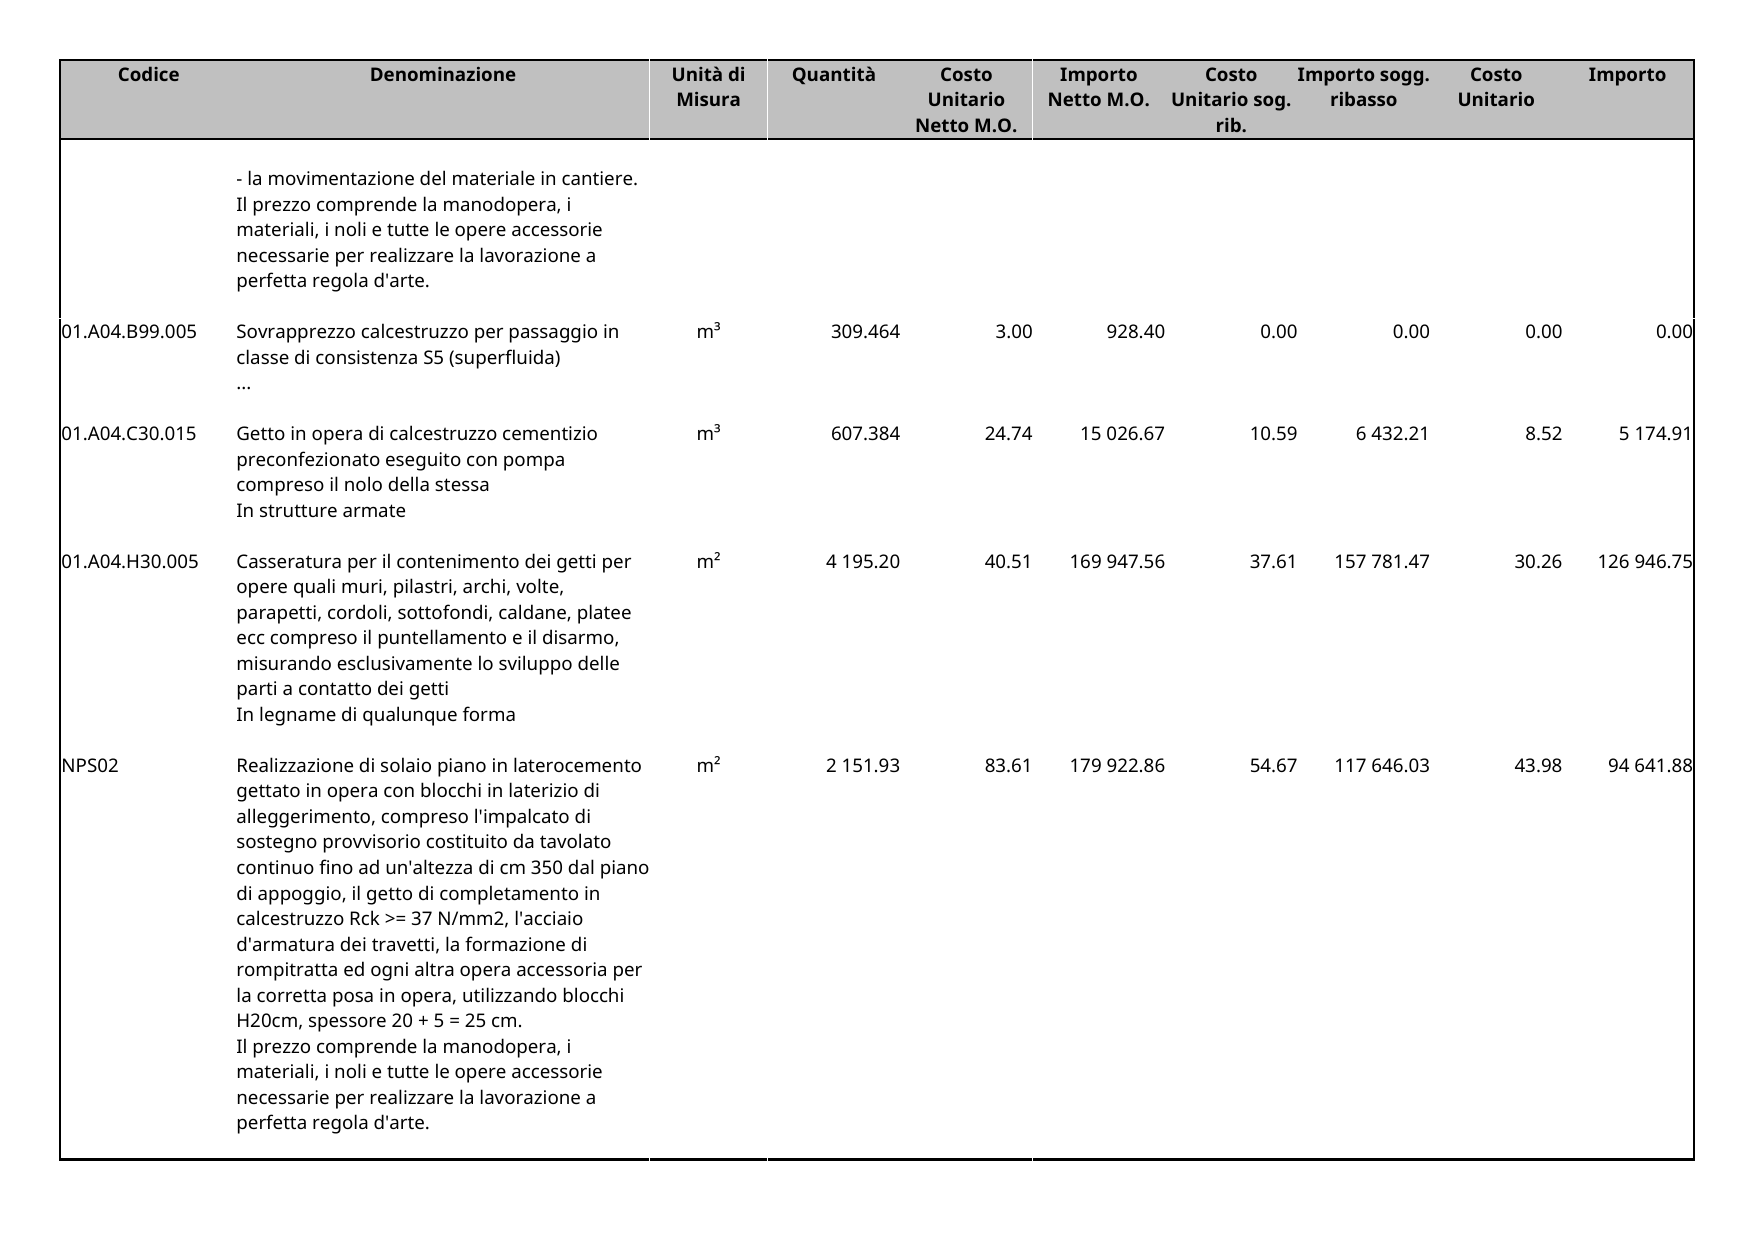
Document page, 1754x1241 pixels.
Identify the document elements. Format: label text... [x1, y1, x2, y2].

table_cell [1562, 293, 1693, 318]
table_cell 2 151.93 [768, 752, 900, 1135]
table_header Importo sogg. ribasso [1297, 61, 1430, 138]
table_cell [1430, 293, 1562, 318]
table_cell [900, 1135, 1032, 1158]
table_cell [1430, 523, 1562, 548]
table_cell [1297, 293, 1430, 318]
table_cell [1562, 140, 1693, 165]
table_cell [768, 293, 900, 318]
table_cell [1033, 293, 1165, 318]
table_cell 10.59 [1165, 421, 1297, 523]
table_cell 309.464 [768, 319, 900, 395]
table_cell [1297, 1135, 1430, 1158]
table_cell 83.61 [900, 752, 1032, 1135]
table_cell [650, 523, 767, 548]
table_cell [1430, 395, 1562, 421]
table_cell [900, 293, 1032, 318]
table_header Costo Unitario sog. rib. [1165, 61, 1297, 138]
table_cell [1430, 1135, 1562, 1158]
table_header Costo Unitario [1430, 61, 1562, 138]
table_header Importo Netto M.O. [1033, 61, 1165, 138]
table_cell [650, 1135, 767, 1158]
table_cell [1562, 395, 1693, 421]
table_cell [1165, 523, 1297, 548]
table_cell [900, 140, 1032, 165]
table_cell [1033, 395, 1165, 421]
table_cell [1165, 395, 1297, 421]
table_header Codice [61, 61, 236, 138]
table_cell [1033, 165, 1165, 293]
table_cell 40.51 [900, 548, 1032, 727]
table_cell [1562, 165, 1693, 293]
table_cell m² [650, 548, 767, 727]
table_cell m³ [650, 421, 767, 523]
table_cell [1165, 1135, 1297, 1158]
table_cell [1430, 165, 1562, 293]
table_cell 607.384 [768, 421, 900, 523]
table_cell NPS02 [61, 752, 236, 1135]
table_cell [1297, 165, 1430, 293]
table_cell [1033, 727, 1165, 752]
table_cell 43.98 [1430, 752, 1562, 1135]
table_cell [1165, 727, 1297, 752]
table_cell [61, 165, 236, 293]
table_cell [1165, 165, 1297, 293]
table_cell 0.00 [1297, 319, 1430, 395]
table_cell 179 922.86 [1033, 752, 1165, 1135]
table_cell [768, 140, 900, 165]
table_cell 169 947.56 [1033, 548, 1165, 727]
table_cell [768, 395, 900, 421]
table_header Denominazione [236, 61, 649, 138]
table_cell 15 026.67 [1033, 421, 1165, 523]
table_cell [61, 523, 236, 548]
table_cell 94 641.88 [1562, 752, 1693, 1135]
table_header Importo [1562, 61, 1693, 138]
table_cell Sovrapprezzo calcestruzzo per passaggio in classe di consistenza S5 (superfluida) ... [236, 319, 649, 395]
table_cell 30.26 [1430, 548, 1562, 727]
table_cell [1297, 140, 1430, 165]
table_cell [61, 727, 236, 752]
table_cell [1562, 1135, 1693, 1158]
table_cell 0.00 [1165, 319, 1297, 395]
table_cell 928.40 [1033, 319, 1165, 395]
table_cell [1033, 1135, 1165, 1158]
table_cell 126 946.75 [1562, 548, 1693, 727]
table_cell [61, 1135, 236, 1158]
table_cell - la movimentazione del materiale in cantiere. Il prezzo comprende la manodopera, i materiali, i noli e tutte le opere accessorie necessarie per realizzare la lavorazione a perfetta regola d'arte. [236, 165, 649, 293]
table_cell [650, 395, 767, 421]
table_cell 117 646.03 [1297, 752, 1430, 1135]
table_cell [768, 523, 900, 548]
table_cell 8.52 [1430, 421, 1562, 523]
table_cell Getto in opera di calcestruzzo cementizio preconfezionato eseguito con pompa compreso il nolo della stessa In strutture armate [236, 421, 649, 523]
table_cell Casseratura per il contenimento dei getti per opere quali muri, pilastri, archi, volte, parapetti, cordoli, sottofondi, caldane, platee ecc compreso il puntellamento e il disarmo, misurando esclusivamente lo sviluppo delle parti a contatto dei getti In legname di qualunque forma [236, 548, 649, 727]
table_cell [1033, 140, 1165, 165]
table_cell [768, 165, 900, 293]
table_cell [900, 395, 1032, 421]
table_cell [900, 727, 1032, 752]
table_header Costo Unitario Netto M.O. [900, 61, 1032, 138]
table_cell [1033, 523, 1165, 548]
table_cell [236, 293, 649, 318]
table_cell [1562, 523, 1693, 548]
table_cell [650, 293, 767, 318]
table_cell m³ [650, 319, 767, 395]
table_cell 01.A04.B99.005 [61, 319, 236, 395]
table_cell [1430, 727, 1562, 752]
table_cell 5 174.91 [1562, 421, 1693, 523]
table_cell [236, 1135, 649, 1158]
table_cell 01.A04.H30.005 [61, 548, 236, 727]
table_cell [61, 395, 236, 421]
table_cell [236, 395, 649, 421]
table_cell 01.A04.C30.015 [61, 421, 236, 523]
table_cell [900, 165, 1032, 293]
table_cell [900, 523, 1032, 548]
table_cell m² [650, 752, 767, 1135]
table_header Quantità [768, 61, 900, 138]
table_cell [1297, 523, 1430, 548]
table_cell [1562, 727, 1693, 752]
table_header Unità di Misura [650, 61, 767, 138]
table_cell 4 195.20 [768, 548, 900, 727]
table_cell 3.00 [900, 319, 1032, 395]
table_cell 0.00 [1430, 319, 1562, 395]
table_cell [1297, 395, 1430, 421]
table_cell [650, 140, 767, 165]
table_cell [768, 727, 900, 752]
table_cell [650, 727, 767, 752]
table_cell 157 781.47 [1297, 548, 1430, 727]
table_cell [650, 165, 767, 293]
table_cell [768, 1135, 900, 1158]
table_cell [1297, 727, 1430, 752]
table_cell [61, 140, 236, 165]
table_cell [1165, 140, 1297, 165]
table_cell 6 432.21 [1297, 421, 1430, 523]
table_cell [61, 293, 236, 318]
table_cell 0.00 [1562, 319, 1693, 395]
table_cell 24.74 [900, 421, 1032, 523]
table_cell Realizzazione di solaio piano in laterocemento gettato in opera con blocchi in laterizio di alleggerimento, compreso l'impalcato di sostegno provvisorio costituito da tavolato continuo fino ad un'altezza di cm 350 dal piano di appoggio, il getto di completamento in calcestruzzo Rck >= 37 N/mm2, l'acciaio d'armatura dei travetti, la formazione di rompitratta ed ogni altra opera accessoria per la corretta posa in opera, utilizzando blocchi H20cm, spessore 20 + 5 = 25 cm. Il prezzo comprende la manodopera, i materiali, i noli e tutte le opere accessorie necessarie per realizzare la lavorazione a perfetta regola d'arte. [236, 752, 649, 1135]
table_cell [1165, 293, 1297, 318]
table_cell [236, 727, 649, 752]
table_cell 54.67 [1165, 752, 1297, 1135]
table_cell [236, 523, 649, 548]
table_cell [236, 140, 649, 165]
table_cell [1430, 140, 1562, 165]
table_cell 37.61 [1165, 548, 1297, 727]
